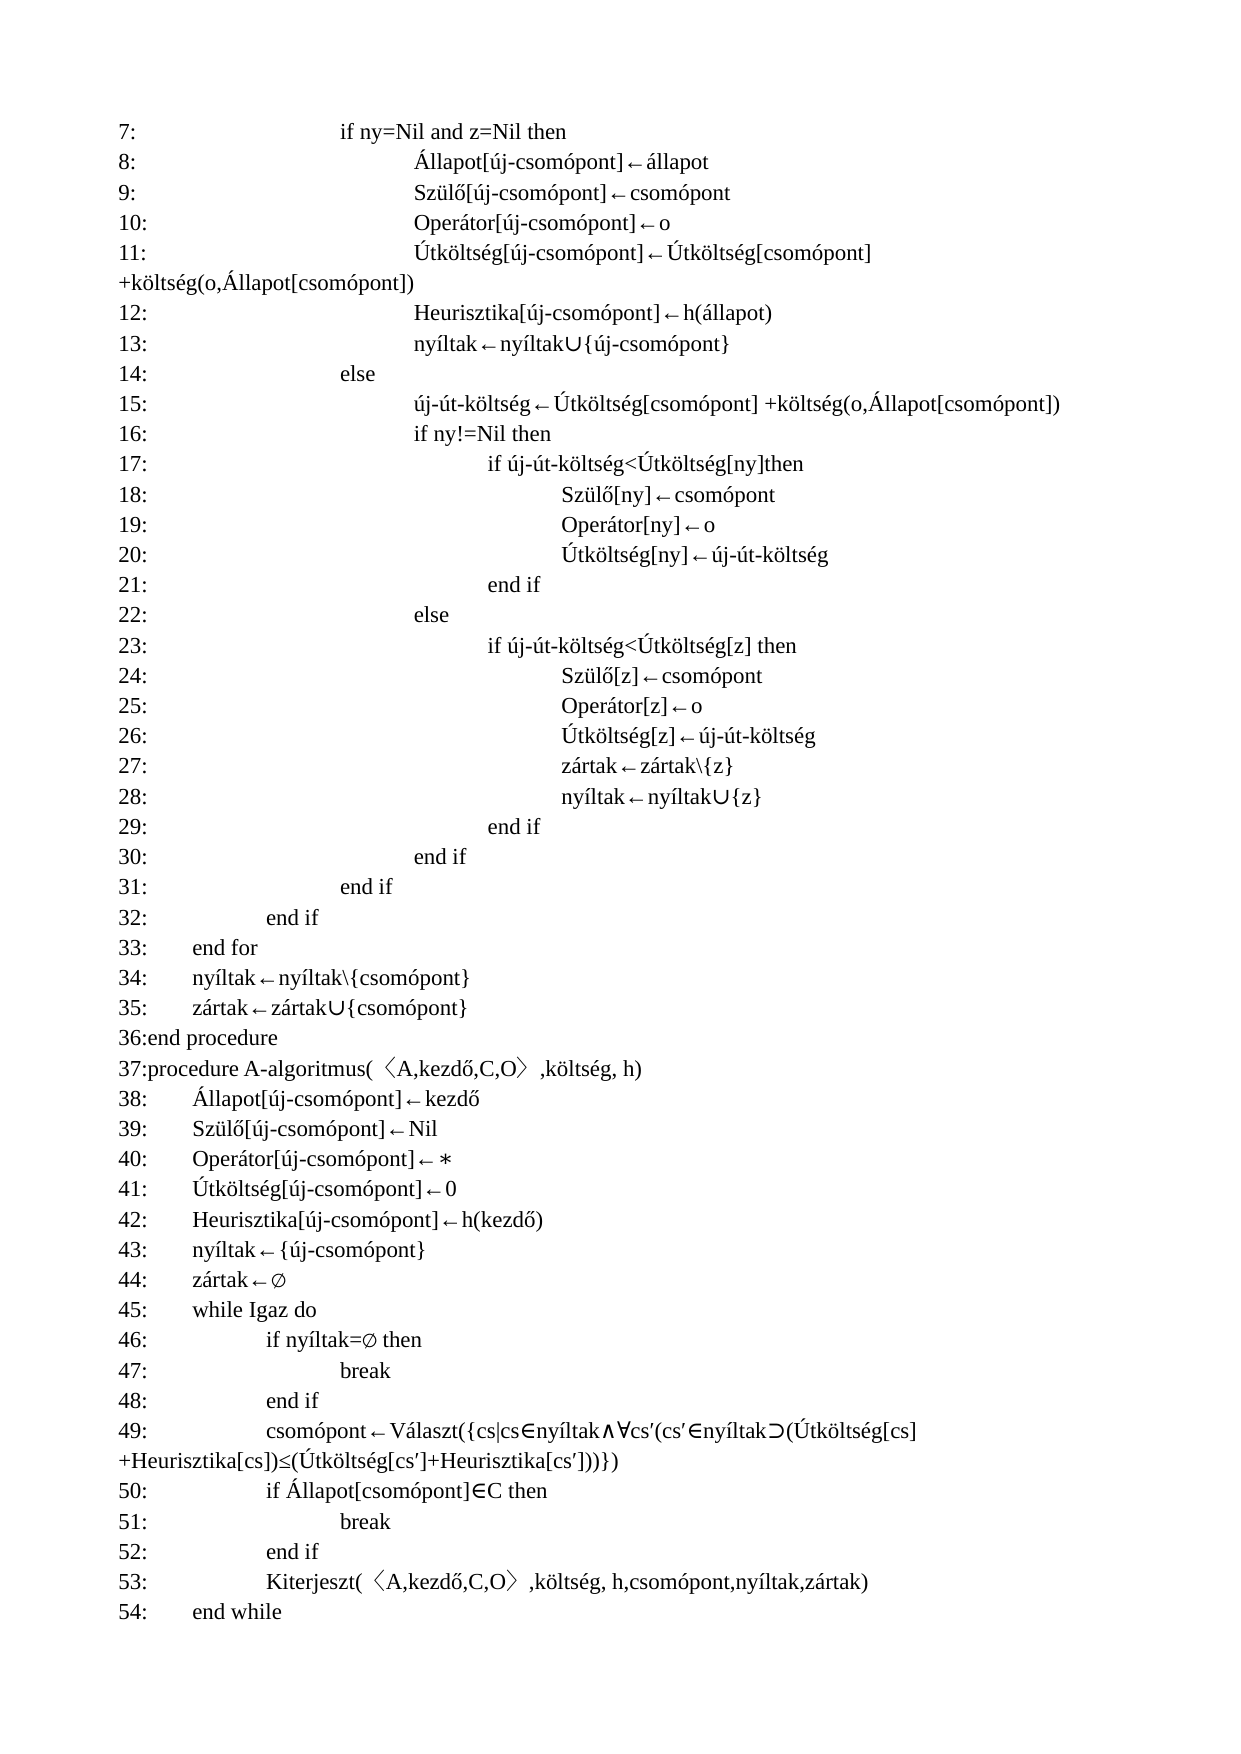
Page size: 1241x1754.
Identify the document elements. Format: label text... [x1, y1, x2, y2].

text 7: if ny=Nil and z=Nil then 8: Állapot[új-csomópont]←állapot 9: Szülő[új-csomópont]←csomópont 10: Operátor[új-csomópont]←o 11: Útköltség[új-csomópont]←Útköltség[csomópont] +költség(o,Állapot[csomópont]) 12: Heurisztika[új-csomópont]←h(állapot) 13: nyíltak←nyíltak∪{új-csomópont} 14: else 15: új-út-költség←Útköltség[csomópont] +költség(o,Állapot[csomópont]) 16: if ny!=Nil then 17: if új-út-költség<Útköltség[ny]then 18: Szülő[ny]←csomópont 19: Operátor[ny]←o 20: Útköltség[ny]←új-út-költség 21: end if 22: else 23: if új-út-költség<Útköltség[z] then 24: Szülő[z]←csomópont 25: Operátor[z]←o 26: Útköltség[z]←új-út-költség 27: zártak←zártak\{z} 28: nyíltak←nyíltak∪{z} 29: end if 30: end if 31: end if 32: end if 33: end for 34: nyíltak←nyíltak\{csomópont} 35: zártak←zártak∪{csomópont} 36:end procedure 37:procedure A-algoritmus(〈A,kezdő,C,O〉,költség, h) 38: Állapot[új-csomópont]←kezdő 39: Szülő[új-csomópont]←Nil 40: Operátor[új-csomópont]←∗ 41: Útköltség[új-csomópont]←0 42: Heurisztika[új-csomópont]←h(kezdő) 43: nyíltak←{új-csomópont} 44: zártak←∅ 45: while Igaz do 46: if nyíltak=∅ then 47: break 48: end if 49: csomópont←Választ({cs|cs∈nyíltak∧∀cs′(cs′∈nyíltak⊃(Útköltség[cs]+Heurisztika[cs])≤(Útköltség[cs′]+Heurisztika[cs′]))}) 50: if Állapot[csomópont]∈C then 51: break 52: end if 53: Kiterjeszt(〈A,kezdő,C,O〉,költség, h,csomópont,nyíltak,zártak) 54: end while [118, 118, 1122, 1625]
